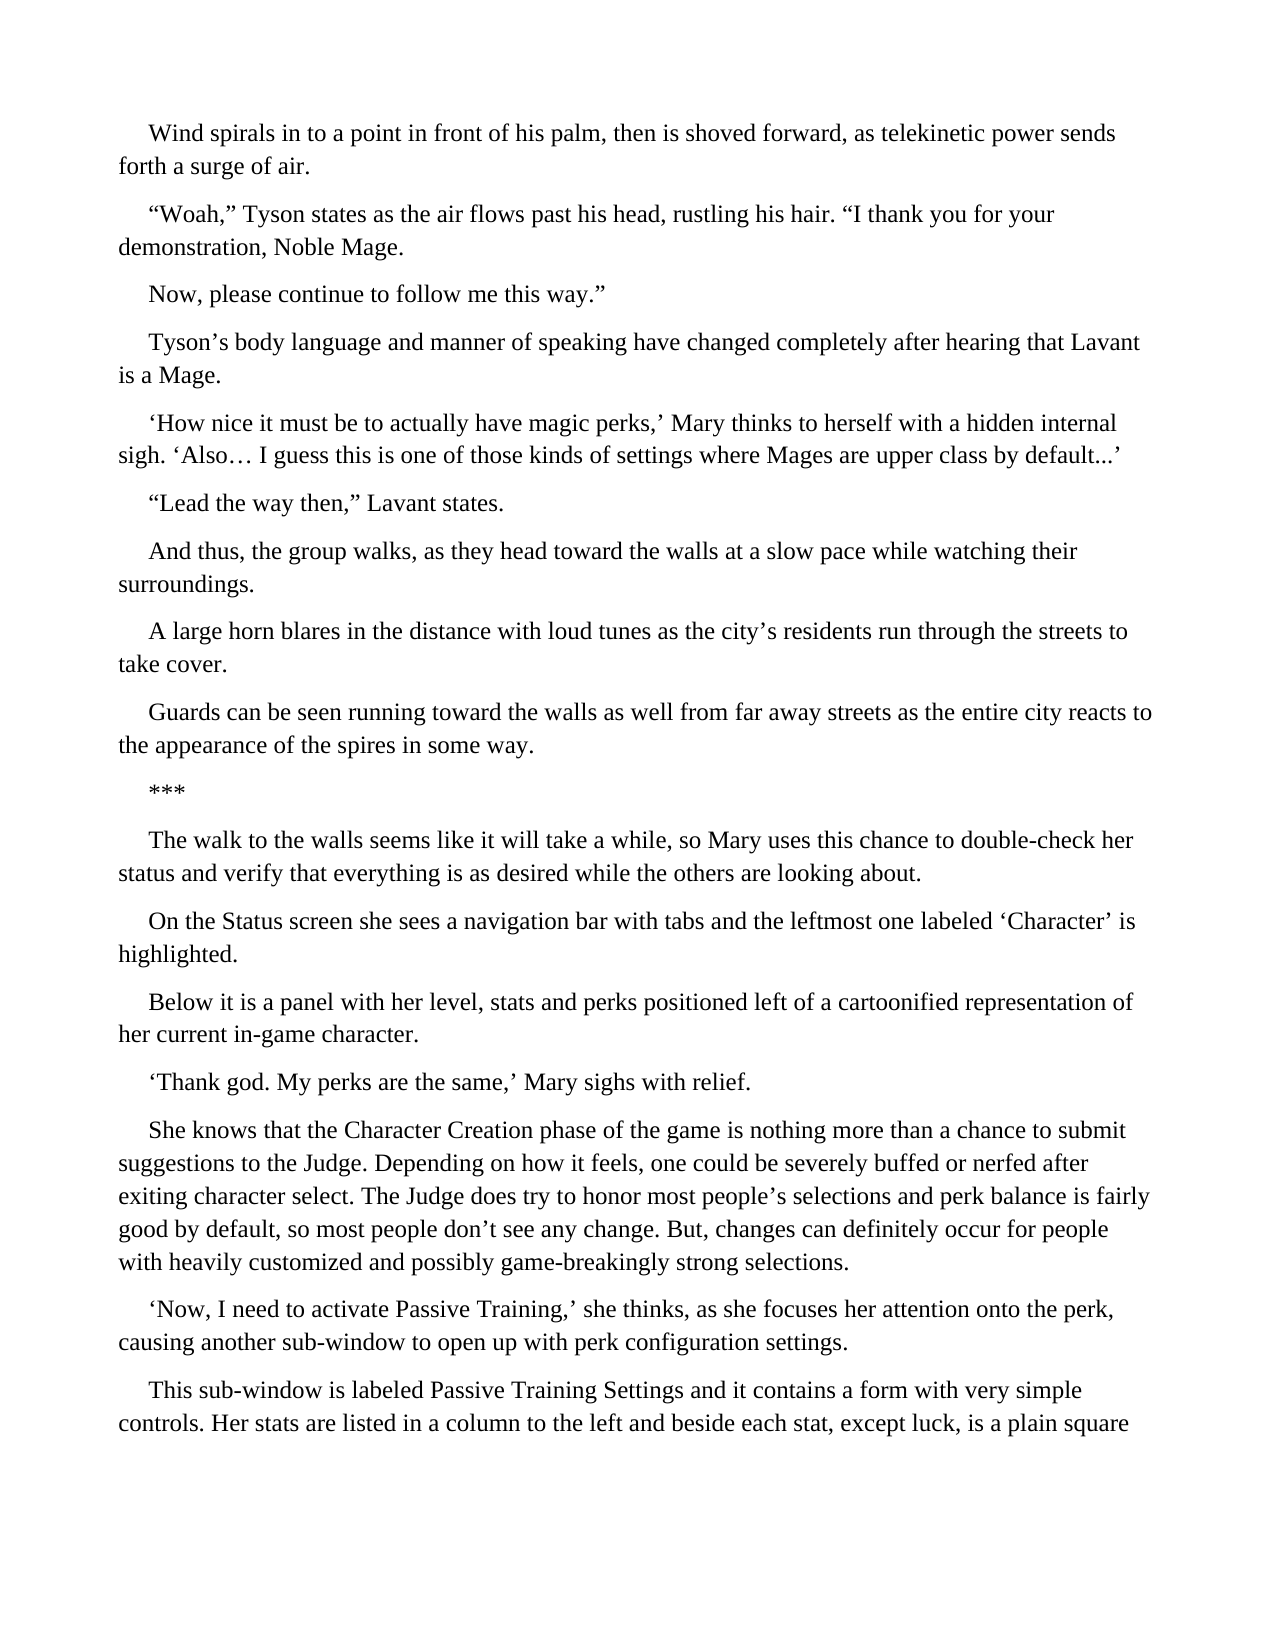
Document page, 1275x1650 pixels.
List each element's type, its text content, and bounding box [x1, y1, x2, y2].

text Tyson’s body language and manner of speaking have changed completely after hearing that Lavant is a Mage. [118, 327, 1157, 389]
text Now, please continue to follow me this way.” [118, 279, 1157, 308]
text ‘Now, I need to activate Passive Training,’ she thinks, as she focuses her attention onto the perk, causing another sub-window to open up with perk configuration settings. [118, 1294, 1157, 1356]
text Wind spirals in to a point in front of his palm, then is shoved forward, as telekinetic power sends forth a surge of air. [118, 118, 1157, 180]
text Below it is a panel with her level, stats and perks positioned left of a cartoonified representation of her current in-game character. [118, 987, 1157, 1048]
text “Lead the way then,” Lavant states. [118, 488, 1157, 517]
text She knows that the Character Creation phase of the game is nothing more than a chance to submit suggestions to the Judge. Depending on how it feels, one could be severely buffed or nerfed after exiting character select. The Judge does try to honor most people’s selections and perk balance is fairly good by default, so most people don’t see any change. But, changes can definitely occur for people with heavily customized and possibly game-breakingly strong selections. [118, 1115, 1157, 1276]
text Guards can be seen running toward the walls as well from far away streets as the entire city reacts to the appearance of the spires in some way. [118, 697, 1157, 759]
text A large horn blares in the distance with loud tunes as the city’s residents run through the streets to take cover. [118, 616, 1157, 678]
text *** [118, 778, 1157, 806]
text “Woah,” Tyson states as the air flows past his head, rustling his hair. “I thank you for your demonstration, Noble Mage. [118, 199, 1157, 261]
text The walk to the walls seems like it will take a while, so Mary uses this chance to double-check her status and verify that everything is as desired while the others are looking about. [118, 825, 1157, 887]
text This sub-window is labeled Passive Training Settings and it contains a form with very simple controls. Her stats are listed in a column to the left and beside each stat, except luck, is a plain square [118, 1375, 1157, 1437]
text ‘Thank god. My perks are the same,’ Mary sighs with relief. [118, 1067, 1157, 1096]
text On the Status screen she sees a navigation bar with tabs and the leftmost one labeled ‘Character’ is highlighted. [118, 906, 1157, 968]
text And thus, the group walks, as they head toward the walls at a slow pace while watching their surroundings. [118, 536, 1157, 598]
text ‘How nice it must be to actually have magic perks,’ Mary thinks to herself with a hidden internal sigh. ‘Also… I guess this is one of those kinds of settings where Mages are upper class by default...’ [118, 408, 1157, 469]
